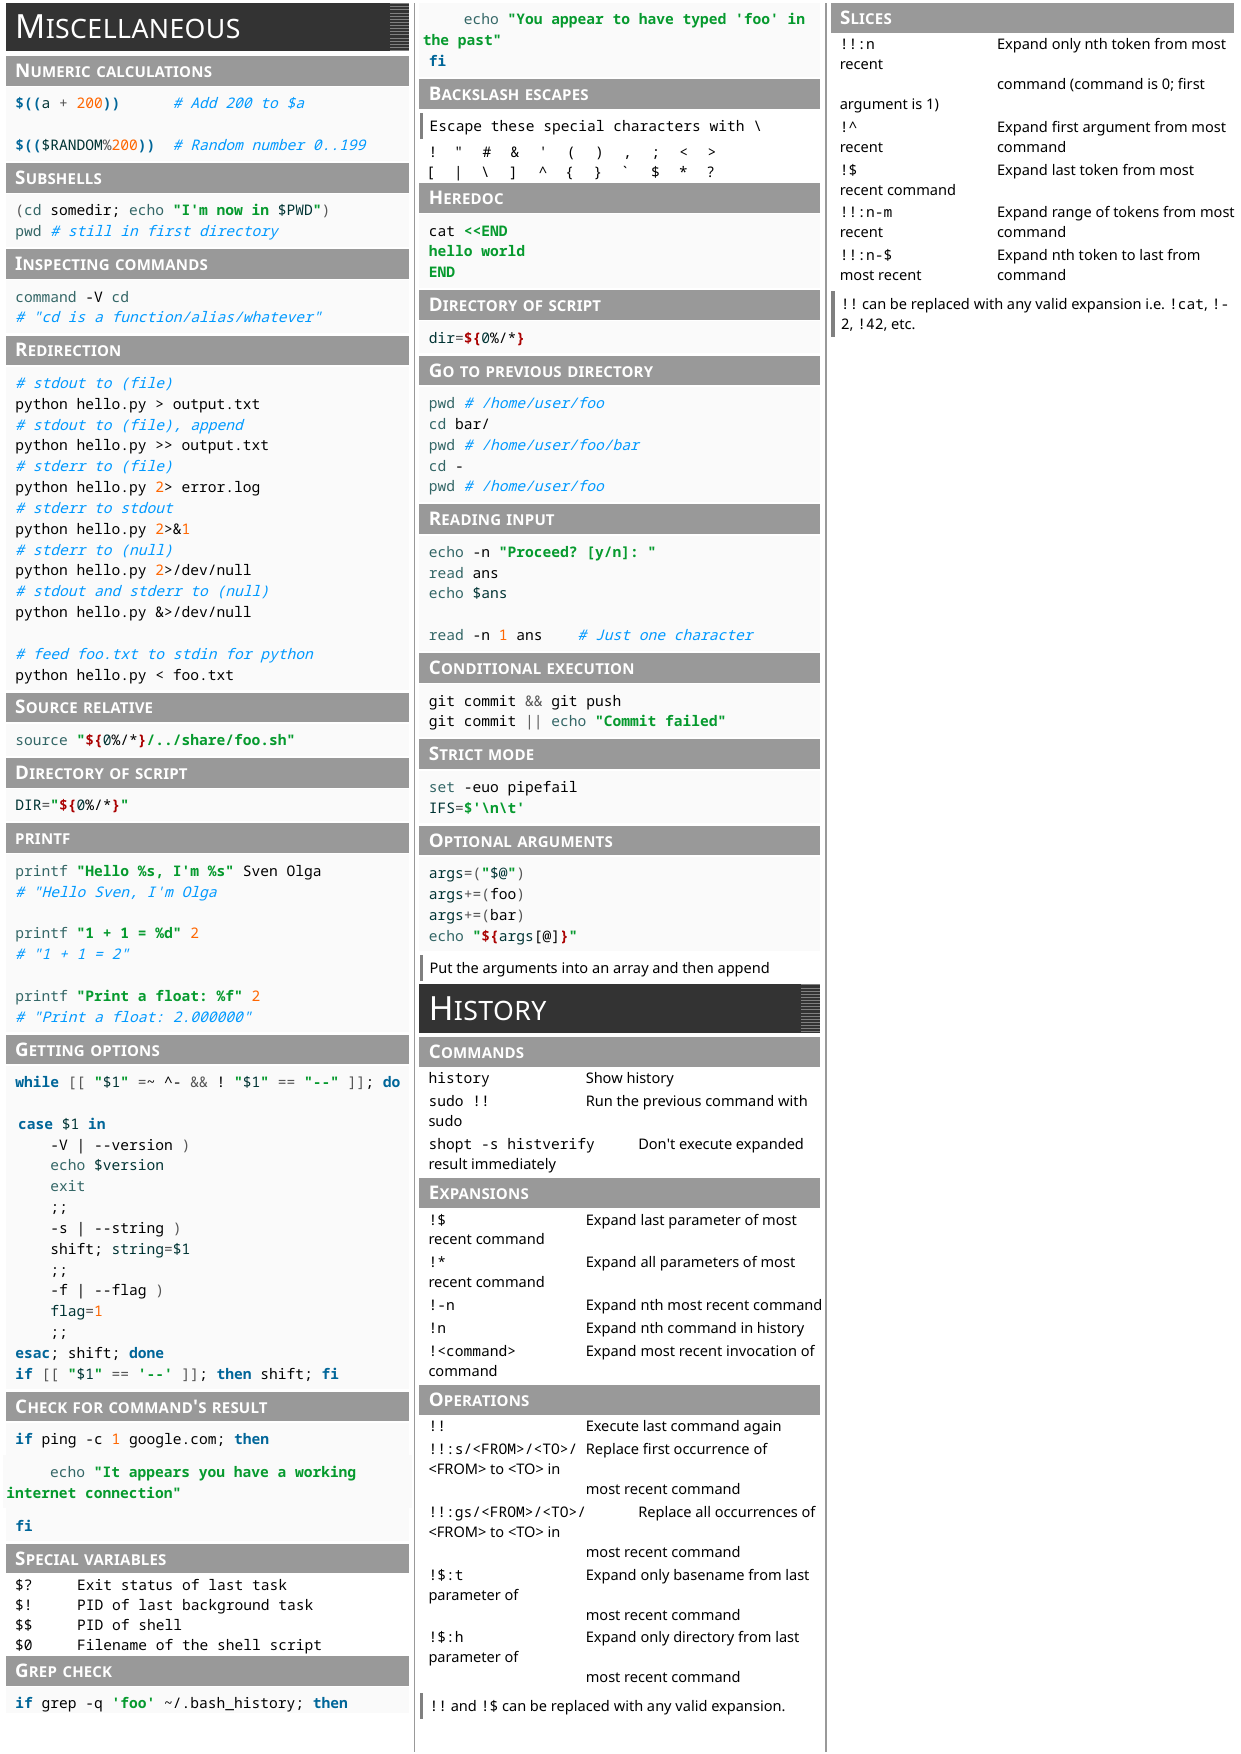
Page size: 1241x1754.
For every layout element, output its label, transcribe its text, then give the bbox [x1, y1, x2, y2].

text IFS=$'\n\t' [419, 791, 820, 823]
text # stderr to (file) [6, 450, 409, 471]
text -s | --string ) [6, 1212, 409, 1232]
text !$ Expand last token from most recent command [839, 159, 1237, 199]
text ;; [6, 1316, 409, 1337]
text echo -n "Proceed? [y/n]: " [419, 536, 820, 556]
text dir=${0%/*} [419, 321, 820, 353]
text !! and !$ can be replaced with any valid expansion. [423, 1693, 820, 1719]
text # "Print a float: 2.000000" [6, 1000, 409, 1032]
text !!:s/<FROM>/<TO>/ Replace first occurrence of <FROM> to <TO> in most recent command [428, 1439, 823, 1499]
text Put the arguments into an array and then append [423, 955, 820, 981]
text $0 Filename of the shell script [15, 1634, 412, 1654]
text !n Expand nth command in history [428, 1318, 823, 1338]
text !<command> Expand most recent invocation of command [428, 1341, 823, 1381]
text fi [6, 1509, 409, 1541]
text !!:n-$ Expand nth token to last from most recent command [839, 245, 1237, 285]
title Grep check [6, 1656, 409, 1686]
text cd - [419, 449, 820, 470]
title printf [6, 823, 409, 853]
text !$:h Expand only directory from last parameter of most recent command [428, 1627, 823, 1687]
text $(($RANDOM%200)) # Random number 0..199 [6, 129, 409, 161]
text $! PID of last background task [15, 1595, 412, 1615]
text shopt -s histverify Don't execute expanded result immediately [428, 1134, 823, 1174]
text $((a + 200)) # Add 200 to $a [6, 87, 409, 108]
text python hello.py < foo.txt [6, 658, 409, 690]
text while [[ "$1" =~ ^- && ! "$1" == "--" ]]; do case $1 in [6, 1066, 409, 1128]
text pwd # /home/user/foo [419, 470, 820, 502]
text command -V cd [6, 280, 409, 301]
title Strict mode [419, 739, 820, 769]
text -V | --version ) [6, 1128, 409, 1149]
title History [419, 984, 820, 1033]
text !!:n-m Expand range of tokens from most recent command [839, 202, 1237, 242]
title Reading input [419, 504, 820, 534]
text END [419, 256, 820, 288]
text cat <<END [419, 214, 820, 235]
text !!:gs/<FROM>/<TO>/ Replace all occurrences of <FROM> to <TO> in most recent command [428, 1502, 823, 1562]
text python hello.py &>/dev/null [6, 596, 409, 617]
title Heredoc [419, 183, 820, 213]
text read ans [419, 556, 820, 577]
text # "Hello Sven, I'm Olga [6, 875, 409, 896]
text echo $version [6, 1149, 409, 1170]
title Directory of script [6, 758, 409, 788]
text python hello.py >> output.txt [6, 429, 409, 450]
text shift; string=$1 [6, 1232, 409, 1253]
text printf "1 + 1 = %d" 2 [6, 917, 409, 938]
text flag=1 [6, 1295, 409, 1316]
text args+=(bar) [419, 898, 820, 919]
text python hello.py 2>/dev/null [6, 554, 409, 575]
text if ping -c 1 google.com; then [6, 1423, 409, 1455]
text python hello.py 2>&1 [6, 512, 409, 533]
text exit [6, 1170, 409, 1191]
title Commands [419, 1037, 820, 1067]
text -f | --flag ) [6, 1274, 409, 1295]
text # "cd is a function/alias/whatever" [6, 301, 409, 333]
title Getting options [6, 1035, 409, 1064]
text if grep -q 'foo' ~/.bash_history; then [6, 1687, 409, 1713]
text python hello.py > output.txt [6, 387, 409, 408]
title Backslash escapes [419, 79, 820, 109]
text echo "${args[@]}" [419, 919, 820, 951]
text # "1 + 1 = 2" [6, 938, 409, 959]
text echo "It appears you have a working internet connection" [3, 1456, 412, 1508]
title Expansions [419, 1178, 820, 1208]
text (cd somedir; echo "I'm now in $PWD") [6, 194, 409, 215]
text printf "Print a float: %f" 2 [6, 979, 409, 1000]
text ;; [6, 1253, 409, 1274]
title Slices [831, 3, 1234, 33]
text echo $ans [419, 577, 820, 598]
text read -n 1 ans # Just one character [419, 619, 820, 651]
title Numeric calculations [6, 56, 409, 86]
text DIR="${0%/*}" [6, 789, 409, 821]
text ;; [6, 1191, 409, 1212]
text !* Expand all parameters of most recent command [428, 1252, 823, 1292]
text $? Exit status of last task [15, 1575, 412, 1595]
text fi [419, 45, 820, 77]
text !$:t Expand only basename from last parameter of most recent command [428, 1564, 823, 1624]
title Go to previous directory [419, 356, 820, 385]
text args+=(foo) [419, 878, 820, 898]
title Source relative [6, 693, 409, 722]
text # stderr to stdout [6, 492, 409, 512]
text # feed foo.txt to stdin for python [6, 637, 409, 658]
text history Show history [428, 1068, 823, 1088]
text pwd # still in first directory [6, 215, 409, 247]
text !^ Expand first argument from most recent command [839, 117, 1237, 156]
title Directory of script [419, 290, 820, 320]
text !! can be replaced with any valid expansion i.e. !cat, !-2, !42, etc. [835, 291, 1234, 337]
text sudo !! Run the previous command with sudo [428, 1091, 823, 1131]
text !! Execute last command again [428, 1416, 823, 1436]
title Check for command's result [6, 1392, 409, 1421]
title Optional arguments [419, 826, 820, 855]
text printf "Hello %s, I'm %s" Sven Olga [6, 854, 409, 875]
text esac; shift; done [6, 1337, 409, 1357]
text git commit || echo "Commit failed" [419, 705, 820, 737]
text if [[ "$1" == '--' ]]; then shift; fi [6, 1357, 409, 1389]
title Redirection [6, 336, 409, 365]
title Miscellaneous [6, 3, 409, 51]
text # stderr to (null) [6, 533, 409, 554]
text python hello.py 2> error.log [6, 471, 409, 492]
title Conditional execution [419, 653, 820, 683]
text set -euo pipefail [419, 771, 820, 791]
text ! " # & ' ( ) , ; < > [ | \ ] ^ { } ` $ * ? [428, 142, 823, 182]
text pwd # /home/user/foo [419, 387, 820, 408]
text !$ Expand last parameter of most recent command [428, 1209, 823, 1249]
text pwd # /home/user/foo/bar [419, 428, 820, 449]
text git commit && git push [419, 684, 820, 705]
title Subshells [6, 163, 409, 193]
text cd bar/ [419, 408, 820, 428]
text !!:n Expand only nth token from most recent command (command is 0; first argument is 1) [839, 34, 1237, 114]
text # stdout to (file) [6, 367, 409, 387]
text hello world [419, 235, 820, 256]
text !-n Expand nth most recent command [428, 1295, 823, 1315]
text args=("$@") [419, 857, 820, 878]
text Escape these special characters with \ [423, 113, 820, 139]
text source "${0%/*}/../share/foo.sh" [6, 724, 409, 756]
title Inspecting commands [6, 249, 409, 279]
title Operations [419, 1385, 820, 1415]
text $$ PID of shell [15, 1615, 412, 1634]
text # stdout to (file), append [6, 408, 409, 429]
text echo "You appear to have typed 'foo' in the past" [419, 3, 820, 45]
title Special variables [6, 1544, 409, 1573]
text # stdout and stderr to (null) [6, 575, 409, 596]
